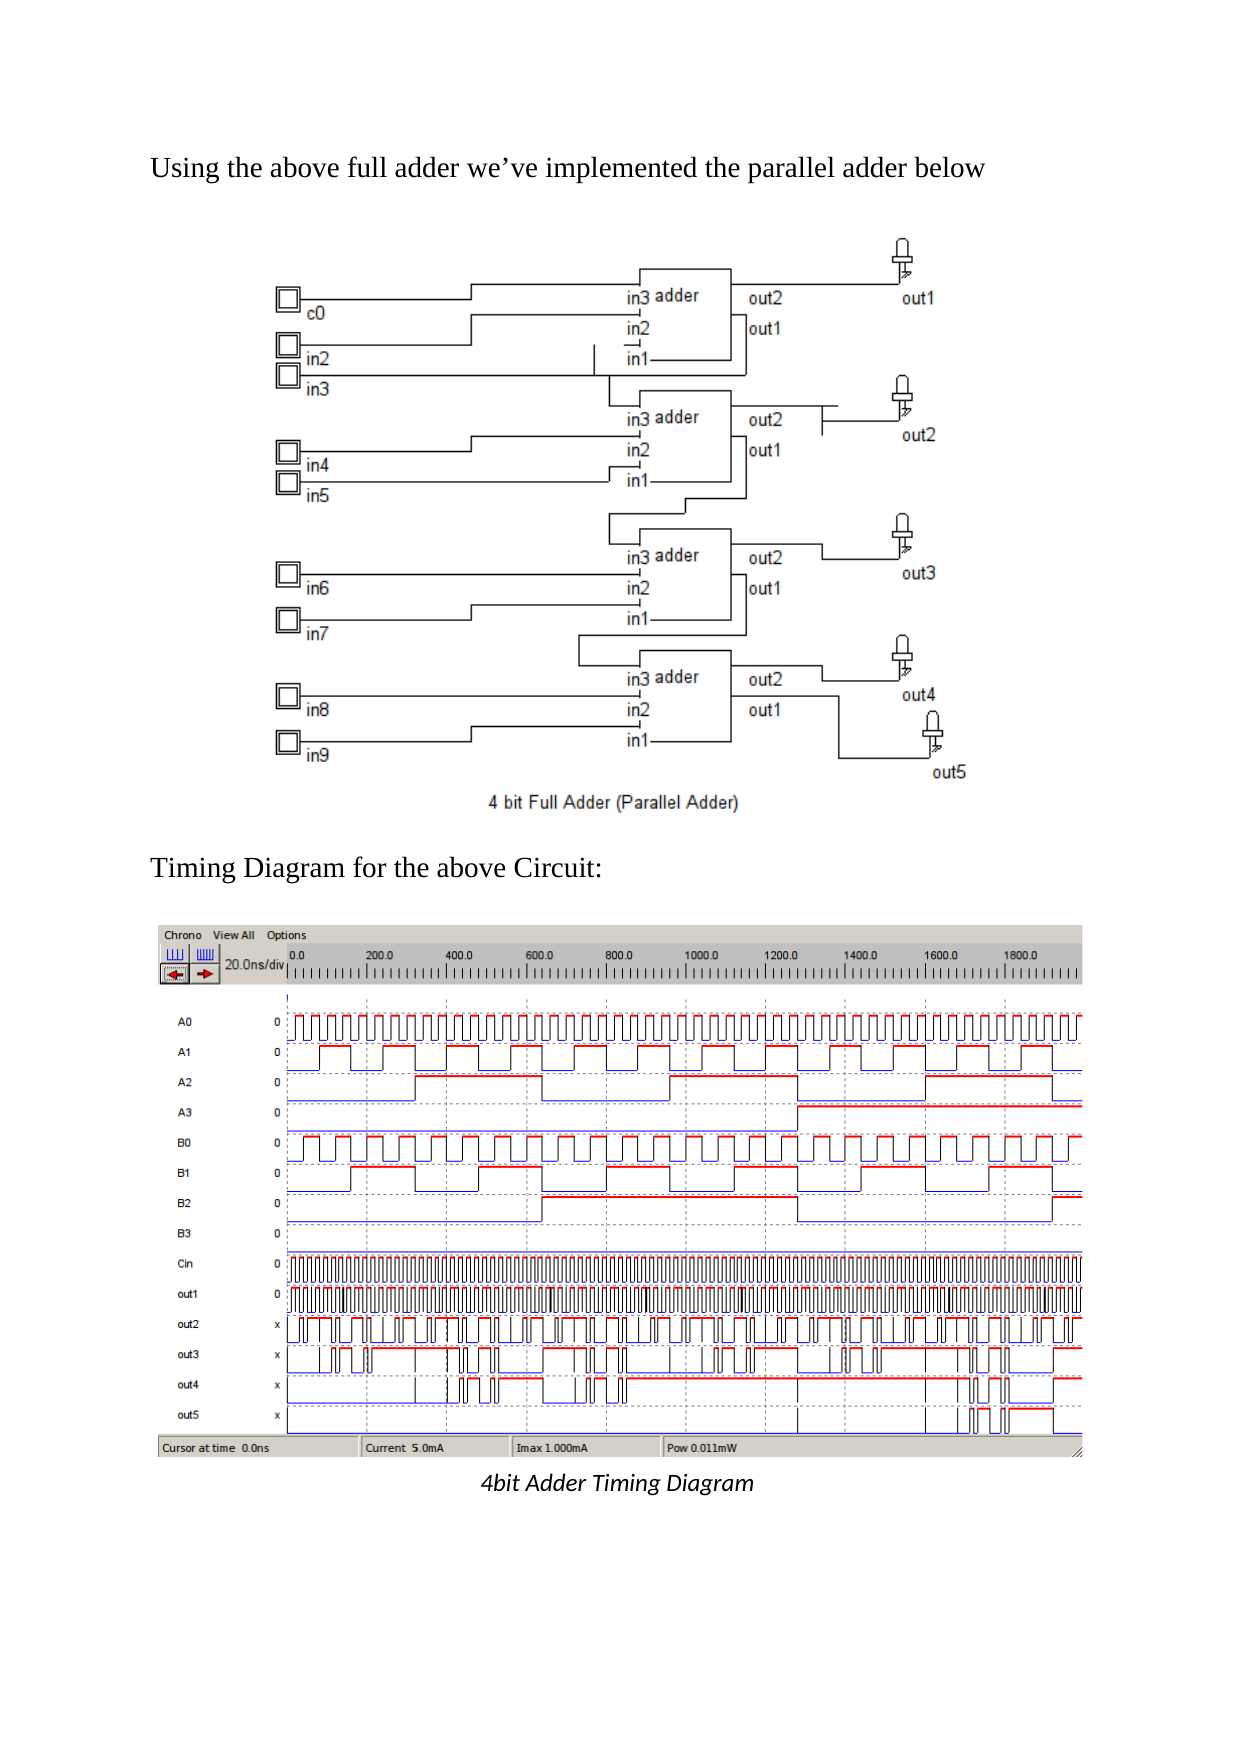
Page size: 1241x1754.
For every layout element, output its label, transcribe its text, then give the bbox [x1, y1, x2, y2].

picture [158, 925, 1083, 1457]
text Using the above full adder we’ve implemented the parallel adder below [150, 150, 1091, 183]
text 4bit Adder Timing Diagram [158, 1457, 1082, 1498]
text Timing Diagram for the above Circuit: [150, 850, 1091, 883]
picture [229, 212, 1011, 849]
